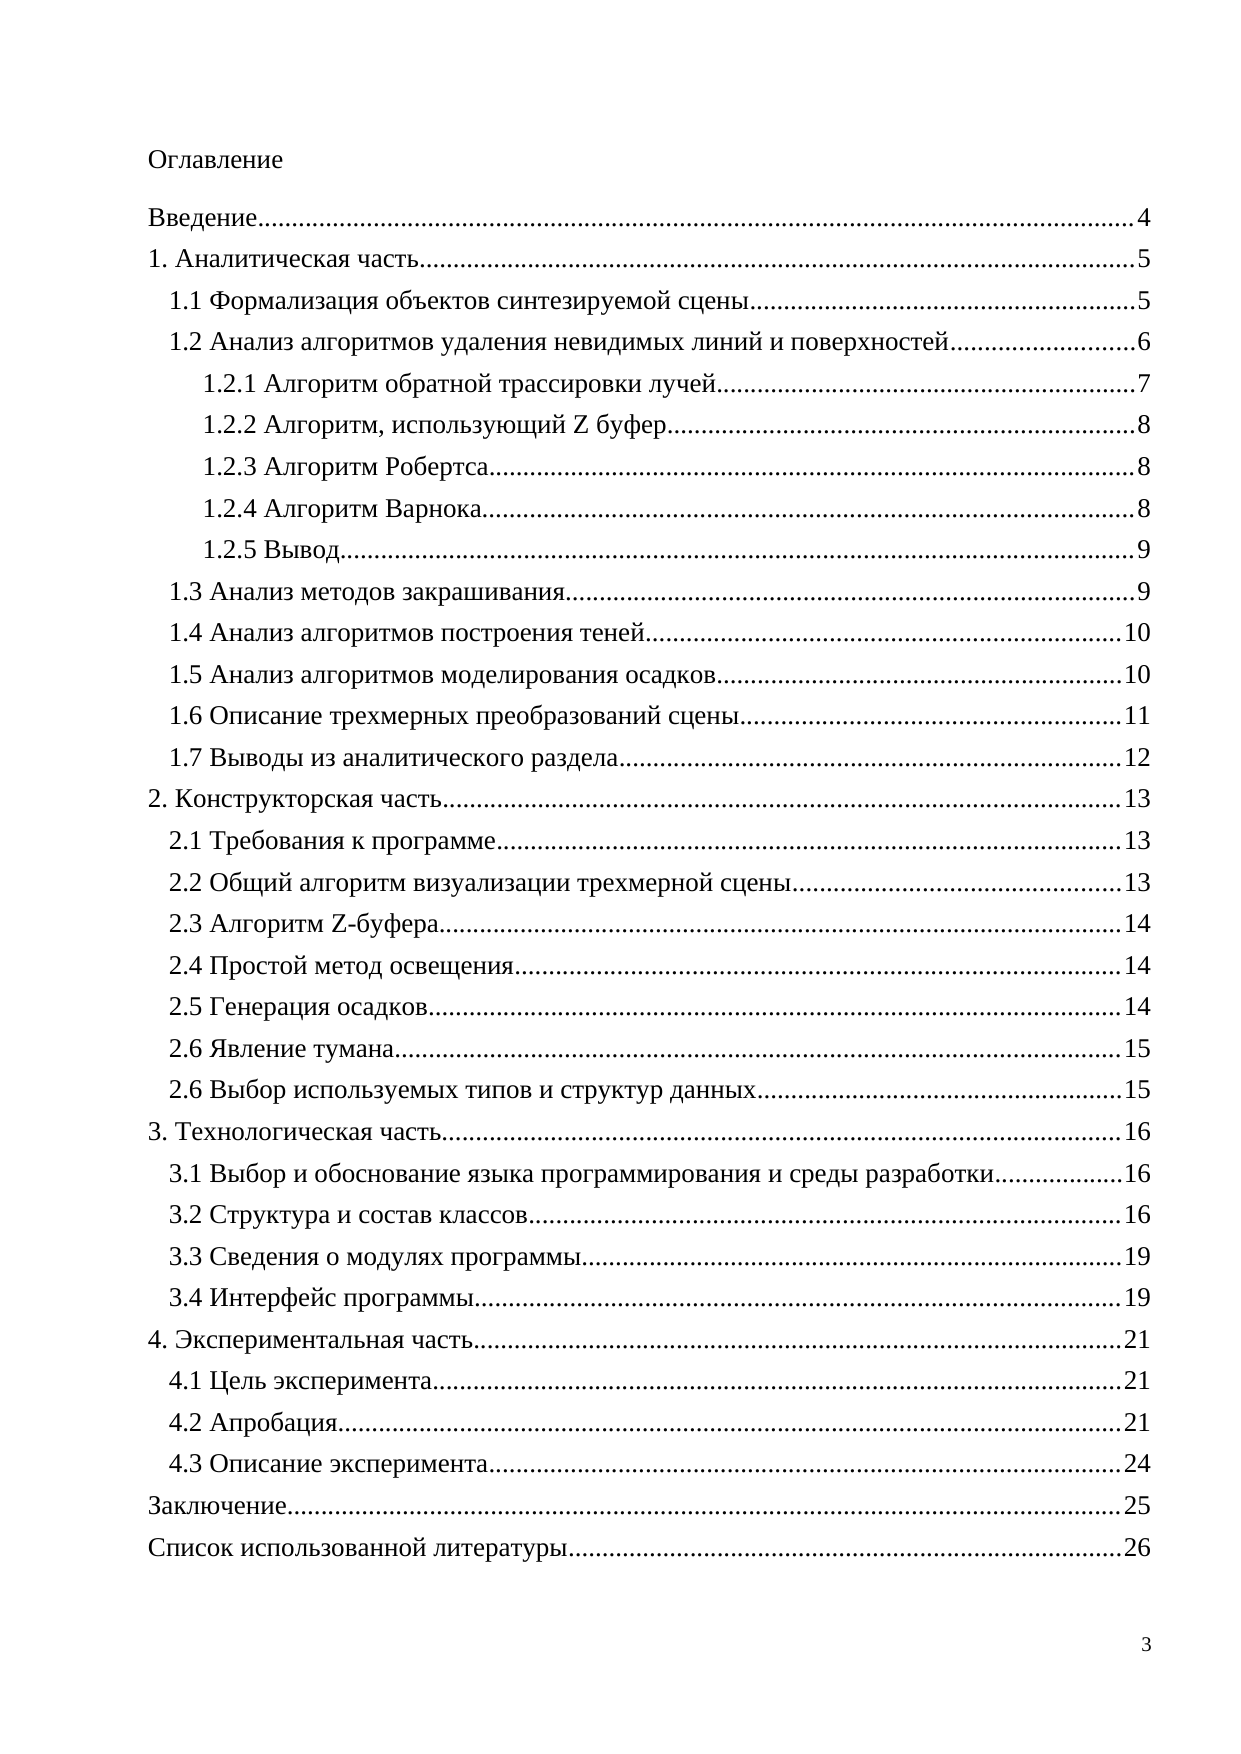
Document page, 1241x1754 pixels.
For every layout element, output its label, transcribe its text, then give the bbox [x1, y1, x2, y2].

text 1.2 Анализ алгоритмов удаления невидимых линий и поверхностей 6 [168, 325, 1152, 357]
text 3.3 Сведения о модулях программы 19 [168, 1240, 1152, 1271]
text 2.5 Генерация осадков 14 [168, 990, 1152, 1022]
text 1. Аналитическая часть 5 [148, 242, 1152, 273]
text 1.1 Формализация объектов синтезируемой сцены 5 [168, 284, 1152, 315]
text 2.2 Общий алгоритм визуализации трехмерной сцены 13 [168, 866, 1152, 897]
text 2.3 Алгоритм Z-буфера 14 [168, 907, 1152, 938]
subtitle Оглавление [148, 143, 1152, 174]
text 1.4 Анализ алгоритмов построения теней 10 [168, 616, 1152, 647]
text Список использованной литературы 26 [148, 1531, 1152, 1562]
text 2.1 Требования к программе 13 [168, 824, 1152, 855]
text 3. Технологическая часть 16 [148, 1115, 1152, 1146]
text 2. Конструкторская часть 13 [148, 783, 1152, 814]
text 3.1 Выбор и обоснование языка программирования и среды разработки 16 [168, 1157, 1152, 1188]
text 1.2.5 Вывод 9 [168, 533, 1152, 564]
text 1.2.3 Алгоритм Робертса 8 [168, 450, 1152, 481]
text 4.2 Апробация 21 [168, 1406, 1152, 1437]
text 1.2.1 Алгоритм обратной трассировки лучей 7 [168, 367, 1152, 398]
text 2.6 Явление тумана 15 [168, 1032, 1152, 1063]
text 2.4 Простой метод освещения 14 [168, 949, 1152, 980]
text 1.7 Выводы из аналитического раздела 12 [168, 741, 1152, 772]
text 1.3 Анализ методов закрашивания 9 [168, 575, 1152, 606]
text 1.2.4 Алгоритм Варнока 8 [168, 492, 1152, 523]
text 2.6 Выбор используемых типов и структур данных 15 [168, 1073, 1152, 1105]
text Введение 4 [148, 201, 1152, 232]
text 4. Экспериментальная часть 21 [148, 1323, 1152, 1354]
text 1.6 Описание трехмерных преобразований сцены 11 [168, 699, 1152, 731]
text Заключение 25 [148, 1489, 1152, 1520]
text 1.2.2 Алгоритм, использующий Z буфер 8 [168, 408, 1152, 440]
text 3.4 Интерфейс программы 19 [168, 1281, 1152, 1312]
text 4.3 Описание эксперимента 24 [168, 1448, 1152, 1479]
text 1.5 Анализ алгоритмов моделирования осадков 10 [168, 658, 1152, 689]
text 3.2 Структура и состав классов 16 [168, 1198, 1152, 1229]
text 4.1 Цель эксперимента 21 [168, 1364, 1152, 1396]
